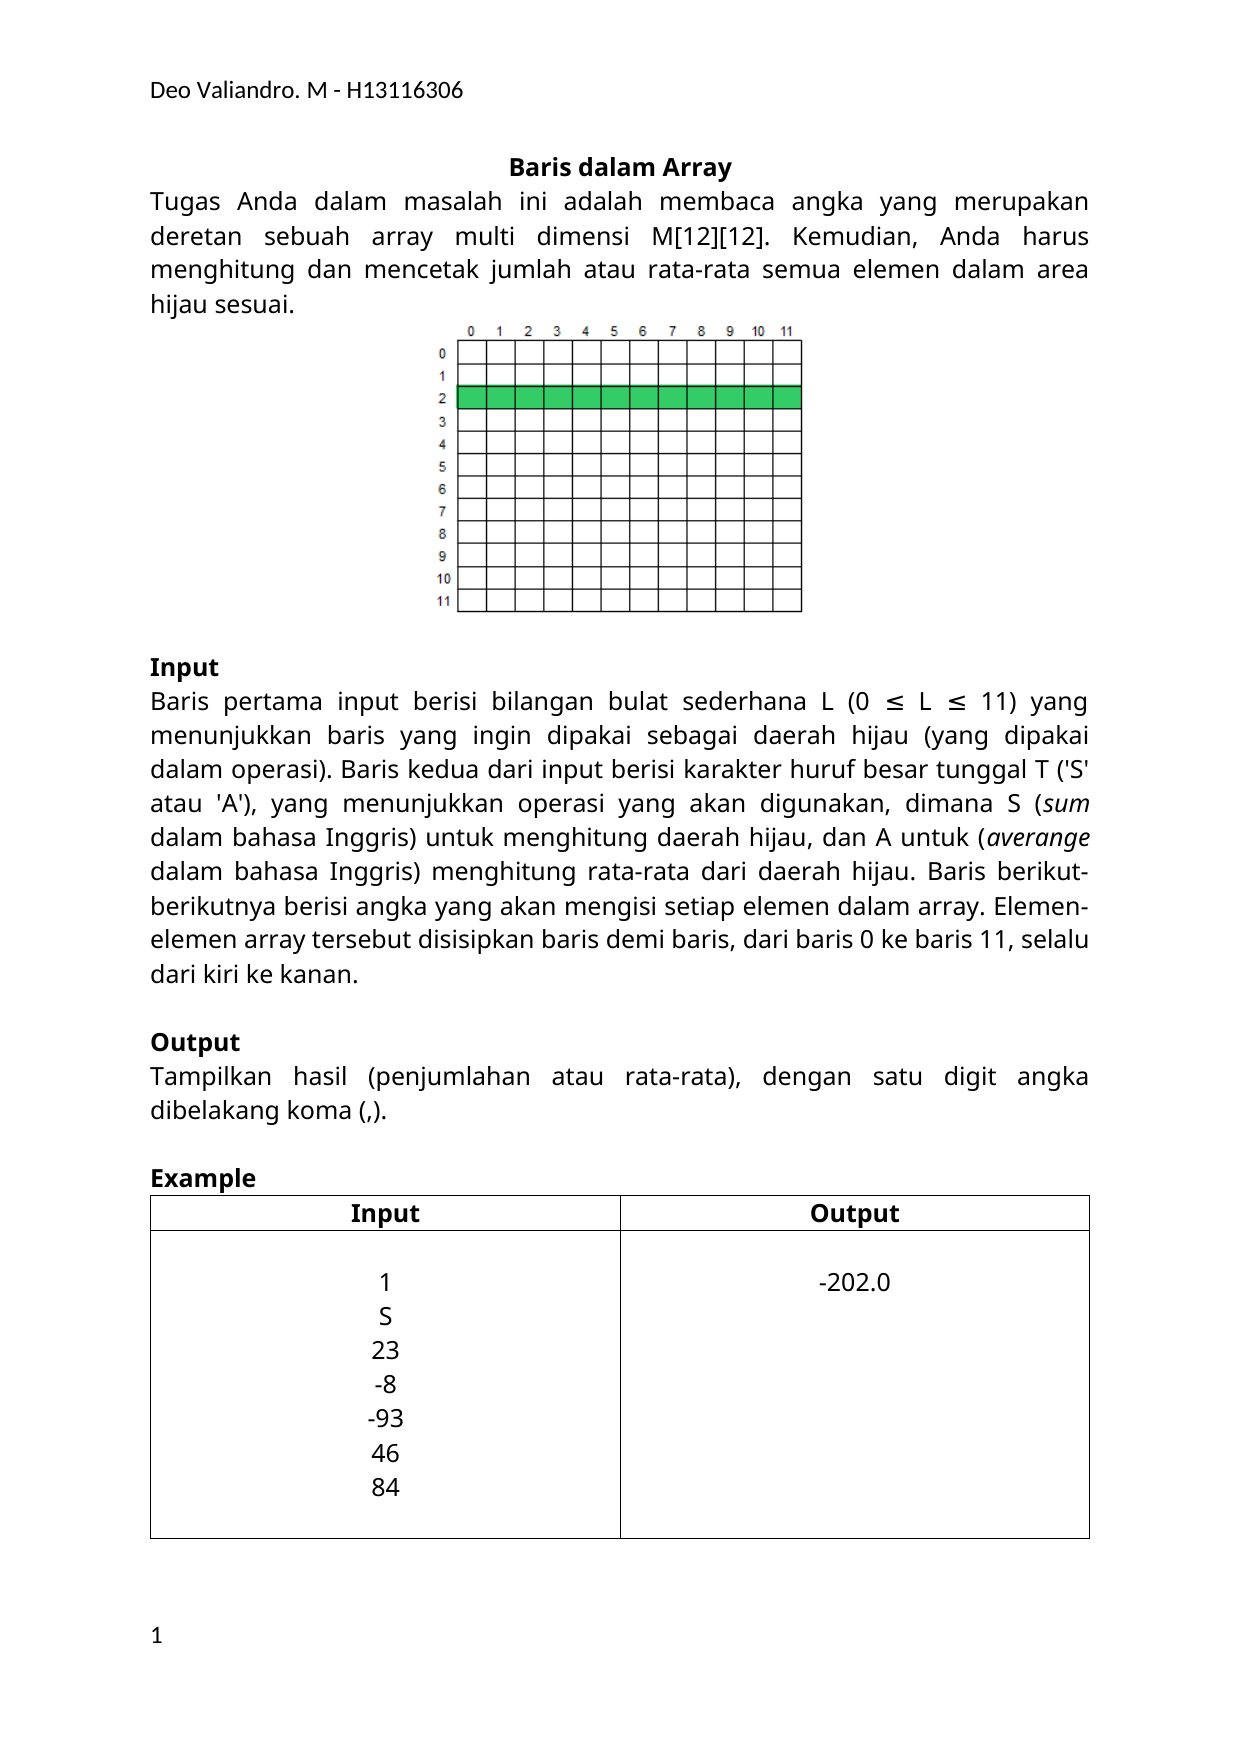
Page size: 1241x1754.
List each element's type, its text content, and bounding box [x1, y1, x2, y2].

text Baris pertama input berisi bilangan bulat sederhana L (0 ≤ L ≤ 11) yang menunjukkan baris yang ingin dipakai sebagai daerah hijau (yang dipakai dalam operasi). Baris kedua dari input berisi karakter huruf besar tunggal T ('S' atau 'A'), yang menunjukkan operasi yang akan digunakan, dimana S (sum dalam bahasa Inggris) untuk menghitung daerah hijau, dan A untuk (averange dalam bahasa Inggris) menghitung rata-rata dari daerah hijau. Baris berikut-berikutnya berisi angka yang akan mengisi setiap elemen dalam array. Elemen-elemen array tersebut disisipkan baris demi baris, dari baris 0 ke baris 11, selalu dari kiri ke kanan. [150, 684, 1090, 990]
table_header Input [151, 1196, 620, 1230]
text Tampilkan hasil (penjumlahan atau rata-rata), dengan satu digit angka dibelakang koma (,). [150, 1058, 1090, 1127]
table_header Output [621, 1196, 1089, 1230]
text Input [150, 650, 1090, 684]
picture [435, 320, 805, 616]
table_cell 1 S 23 -8 -93 46 84 [151, 1231, 620, 1537]
table_cell -202.0 [621, 1231, 1089, 1537]
text Output [150, 1024, 1090, 1058]
text Tugas Anda dalam masalah ini adalah membaca angka yang merupakan deretan sebuah array multi dimensi M[12][12]. Kemudian, Anda harus menghitung dan mencetak jumlah atau rata-rata semua elemen dalam area hijau sesuai. [150, 184, 1090, 320]
text Example [150, 1161, 1090, 1195]
text Baris dalam Array [150, 150, 1090, 184]
